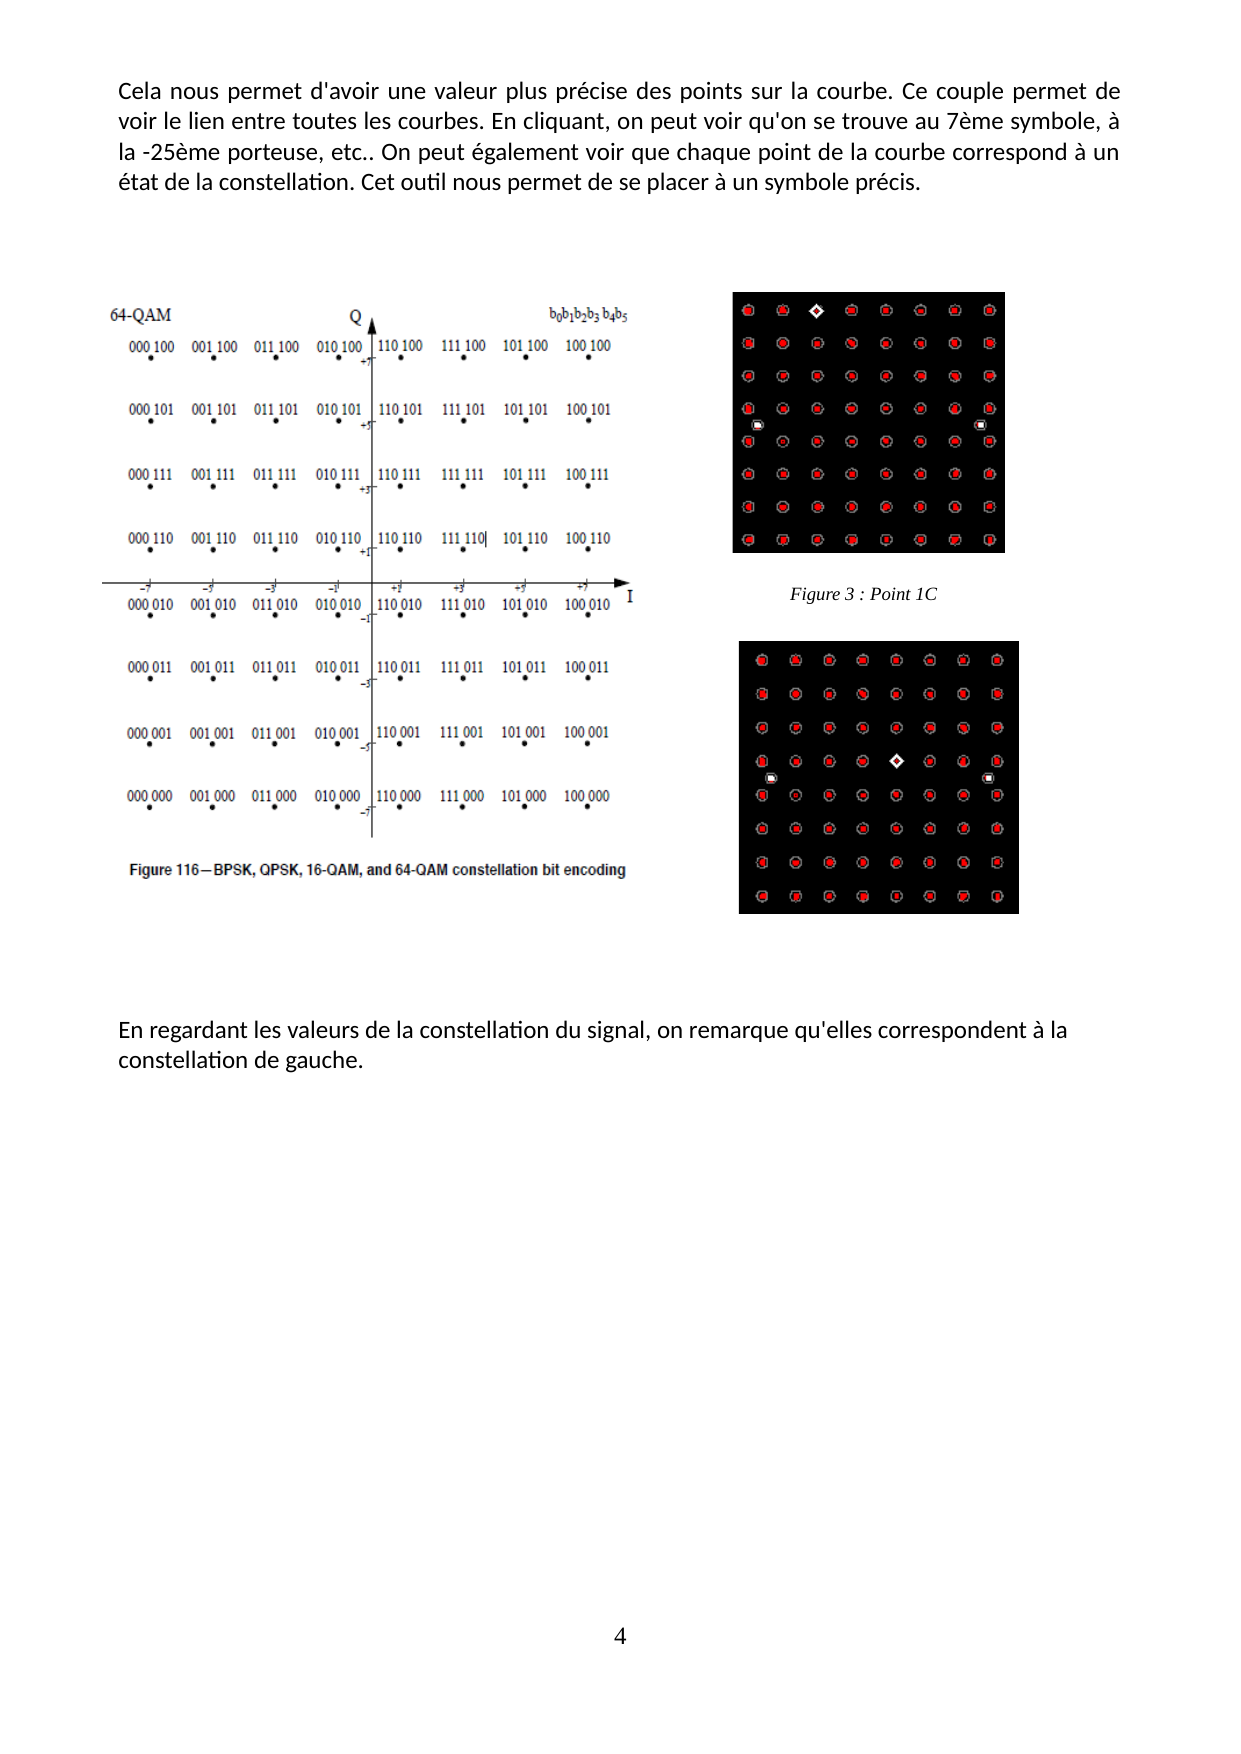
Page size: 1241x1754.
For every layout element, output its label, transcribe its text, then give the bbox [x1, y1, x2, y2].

text En regardant les valeurs de la constellation du signal, on remarque qu'elles correspondent à la constellation de gauche. [118, 1014, 1122, 1075]
text Cela nous permet d'avoir une valeur plus précise des points sur la courbe. Ce couple permet de voir le lien entre toutes les courbes. En cliquant, on peut voir qu'on se trouve au 7ème symbole, à la -25ème porteuse, etc.. On peut également voir que chaque point de la courbe correspond à un état de la constellation. Cet outil nous permet de se placer à un symbole précis. [118, 75, 1122, 197]
text Figure 3 : Point 1C [790, 583, 1062, 604]
